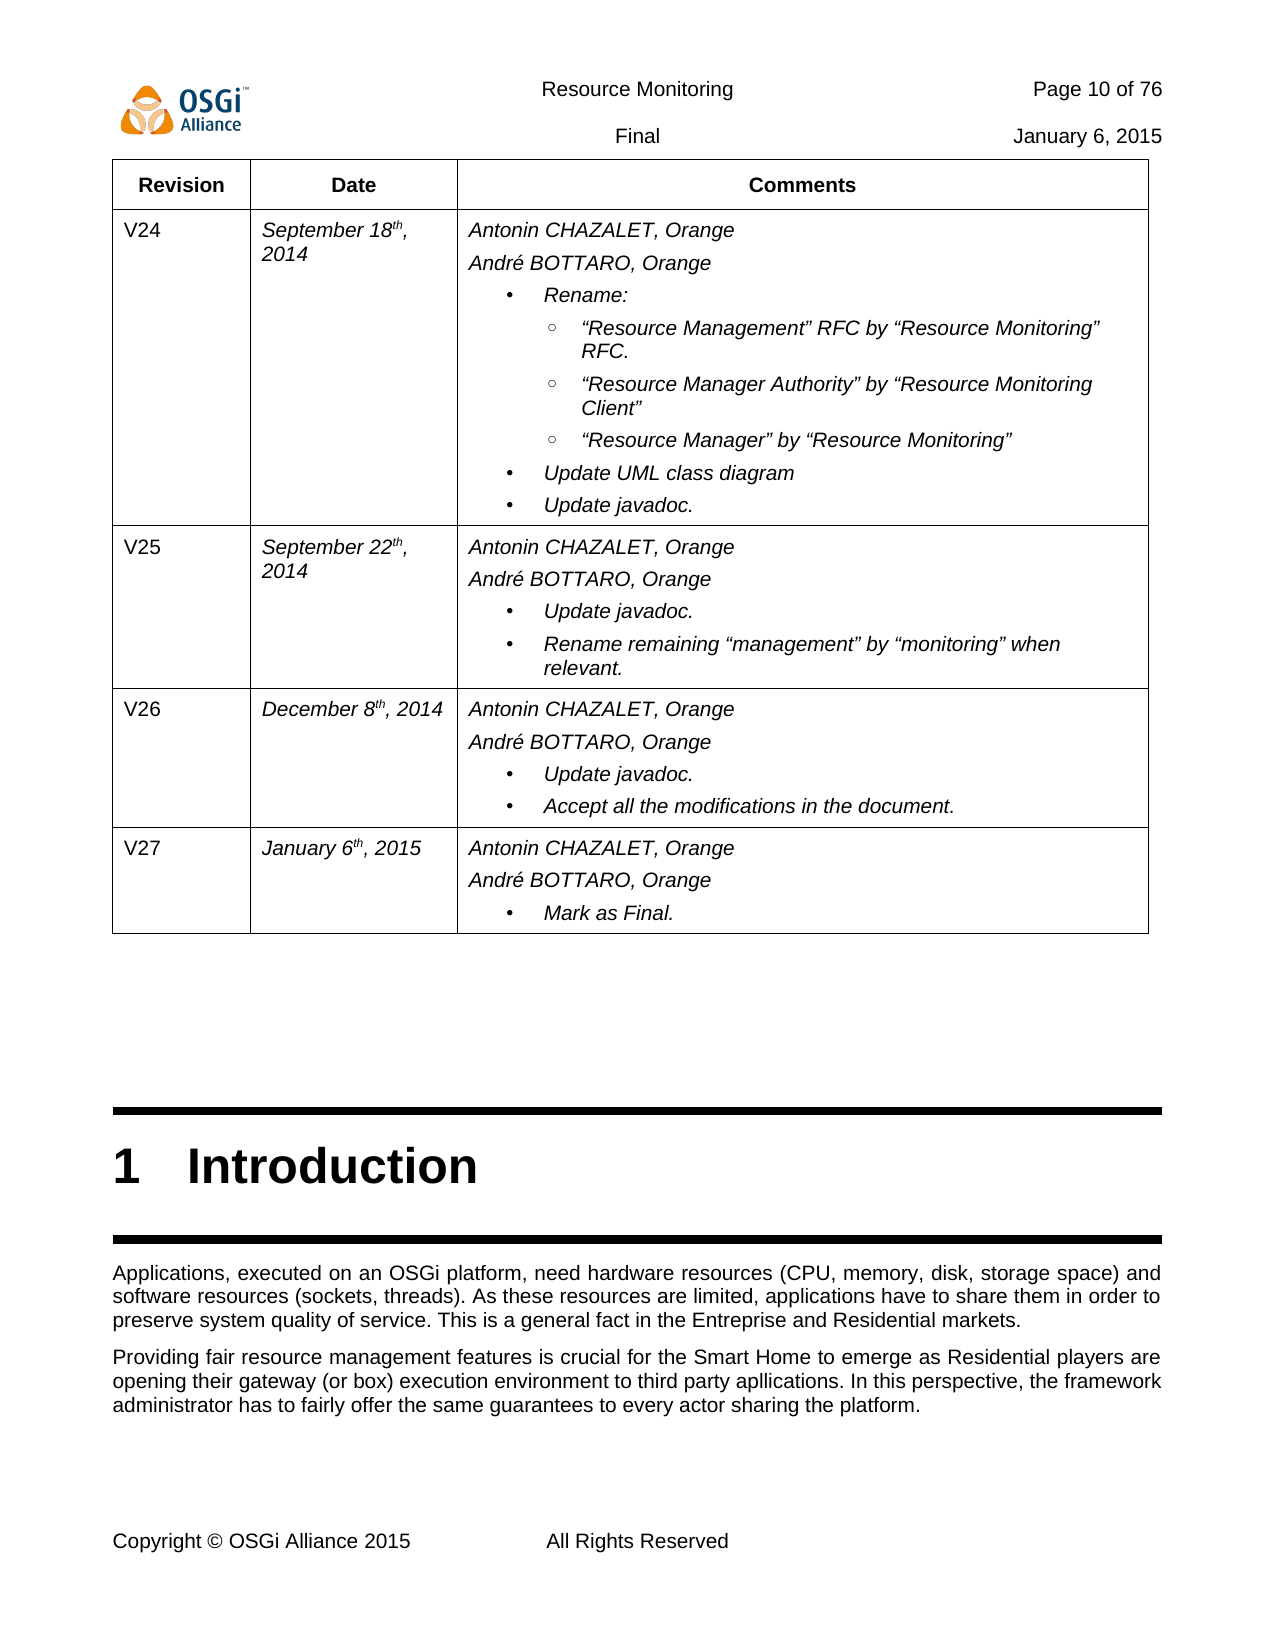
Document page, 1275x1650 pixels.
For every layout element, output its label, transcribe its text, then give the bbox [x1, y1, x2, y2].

table_cell September 22th, 2014 [251, 526, 457, 688]
subtitle Introduction [112, 1108, 1162, 1244]
table_cell V27 [113, 828, 250, 933]
table_cell V25 [113, 526, 250, 688]
table_cell December 8th, 2014 [251, 689, 457, 827]
table_cell Antonin CHAZALET, Orange André BOTTARO, Orange Update javadoc. Accept all the modifications in the document. [458, 689, 1148, 827]
table_cell V24 [113, 210, 250, 525]
table_cell Antonin CHAZALET, Orange André BOTTARO, Orange Update javadoc. Rename remaining “management” by “monitoring” when relevant. [458, 526, 1148, 688]
table_cell Antonin CHAZALET, Orange André BOTTARO, Orange Rename: “Resource Management” RFC by “Resource Monitoring” RFC. “Resource Manager Authority” by “Resource Monitoring Client” “Resource Manager” by “Resource Monitoring” Update UML class diagram Update javadoc. [458, 210, 1148, 525]
table_header Date [251, 160, 457, 209]
table_cell September 18th, 2014 [251, 210, 457, 525]
table_cell Antonin CHAZALET, Orange André BOTTARO, Orange Mark as Final. [458, 828, 1148, 933]
table_header Comments [458, 160, 1148, 209]
table_cell V26 [113, 689, 250, 827]
table_header Revision [113, 160, 250, 209]
text Providing fair resource management features is crucial for the Smart Home to emerge as Residential players are opening their gateway (or box) execution environment to third party apllications. In this perspective, the framework administrator has to fairly offer the same guarantees to every actor sharing the platform. [112, 1345, 1162, 1417]
table_cell January 6th, 2015 [251, 828, 457, 933]
picture [113, 78, 257, 142]
text Applications, executed on an OSGi platform, need hardware resources (CPU, memory, disk, storage space) and software resources (sockets, threads). As these resources are limited, applications have to share them in order to preserve system quality of service. This is a general fact in the Entreprise and Residential markets. [112, 1260, 1162, 1332]
